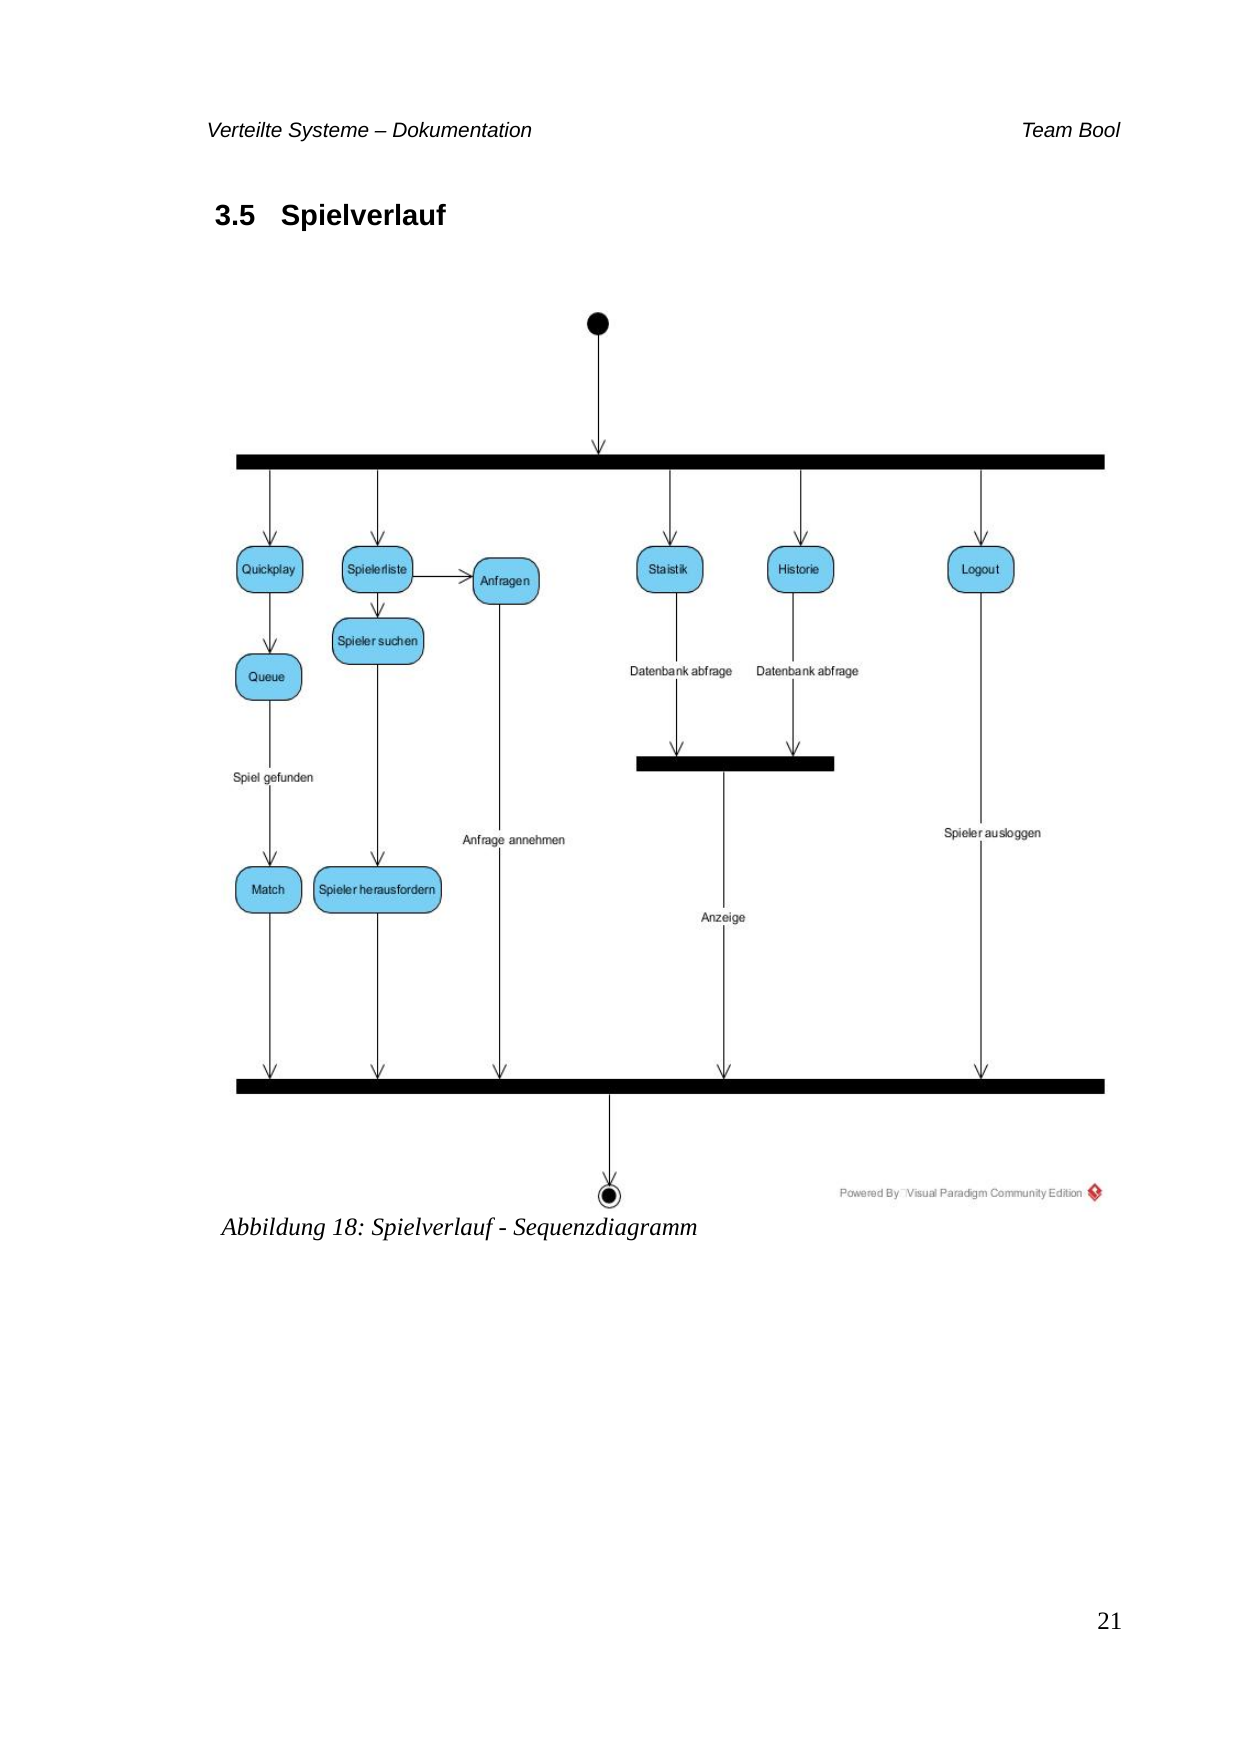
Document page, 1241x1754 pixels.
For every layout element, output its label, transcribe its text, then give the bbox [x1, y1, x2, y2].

picture [221, 310, 1108, 1212]
text Abbildung 18: Spielverlauf - Sequenzdiagramm [221, 1212, 1107, 1241]
subtitle Spielverlauf [207, 198, 1122, 231]
